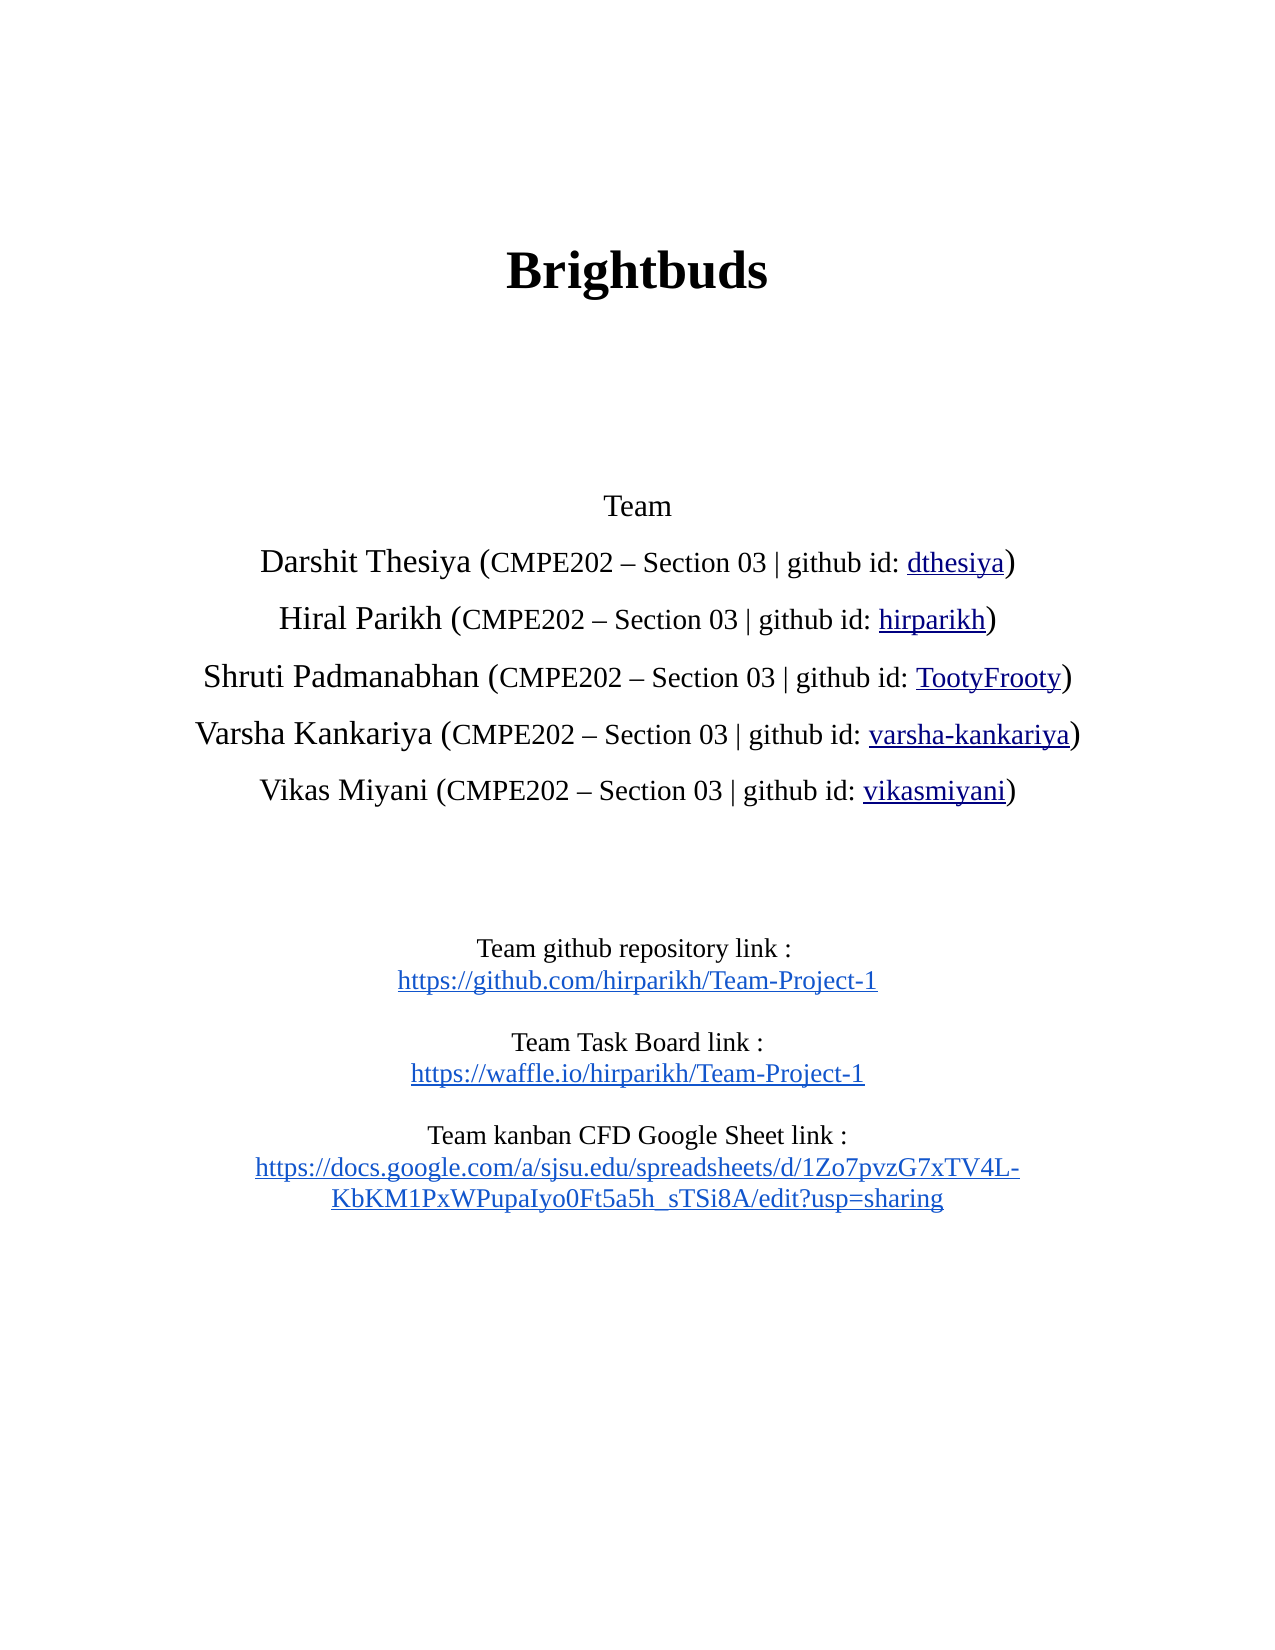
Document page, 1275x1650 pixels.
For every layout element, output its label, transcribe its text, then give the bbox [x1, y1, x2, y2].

text Darshit Thesiya (CMPE202 – Section 03 | github id: dthesiya) [118, 541, 1157, 579]
text Hiral Parikh (CMPE202 – Section 03 | github id: hirparikh) [118, 598, 1157, 637]
text Team kanban CFD Google Sheet link : [118, 1119, 1157, 1151]
text Vikas Miyani (CMPE202 – Section 03 | github id: vikasmiyani) [118, 771, 1157, 807]
text Team Task Board link : [118, 1026, 1157, 1057]
text Team github repository link : [118, 933, 1157, 964]
text Brightbuds [118, 238, 1157, 300]
text https://waffle.io/hirparikh/Team-Project-1 [118, 1057, 1157, 1088]
text https://docs.google.com/a/sjsu.edu/spreadsheets/d/1Zo7pvzG7xTV4L-KbKM1PxWPupaIyo0Ft5a5h_sTSi8A/edit?usp=sharing [118, 1151, 1157, 1213]
text Team [118, 487, 1157, 523]
text https://github.com/hirparikh/Team-Project-1 [118, 964, 1157, 995]
text Shruti Padmanabhan (CMPE202 – Section 03 | github id: TootyFrooty) [118, 656, 1157, 694]
text Varsha Kankariya (CMPE202 – Section 03 | github id: varsha-kankariya) [118, 713, 1157, 752]
